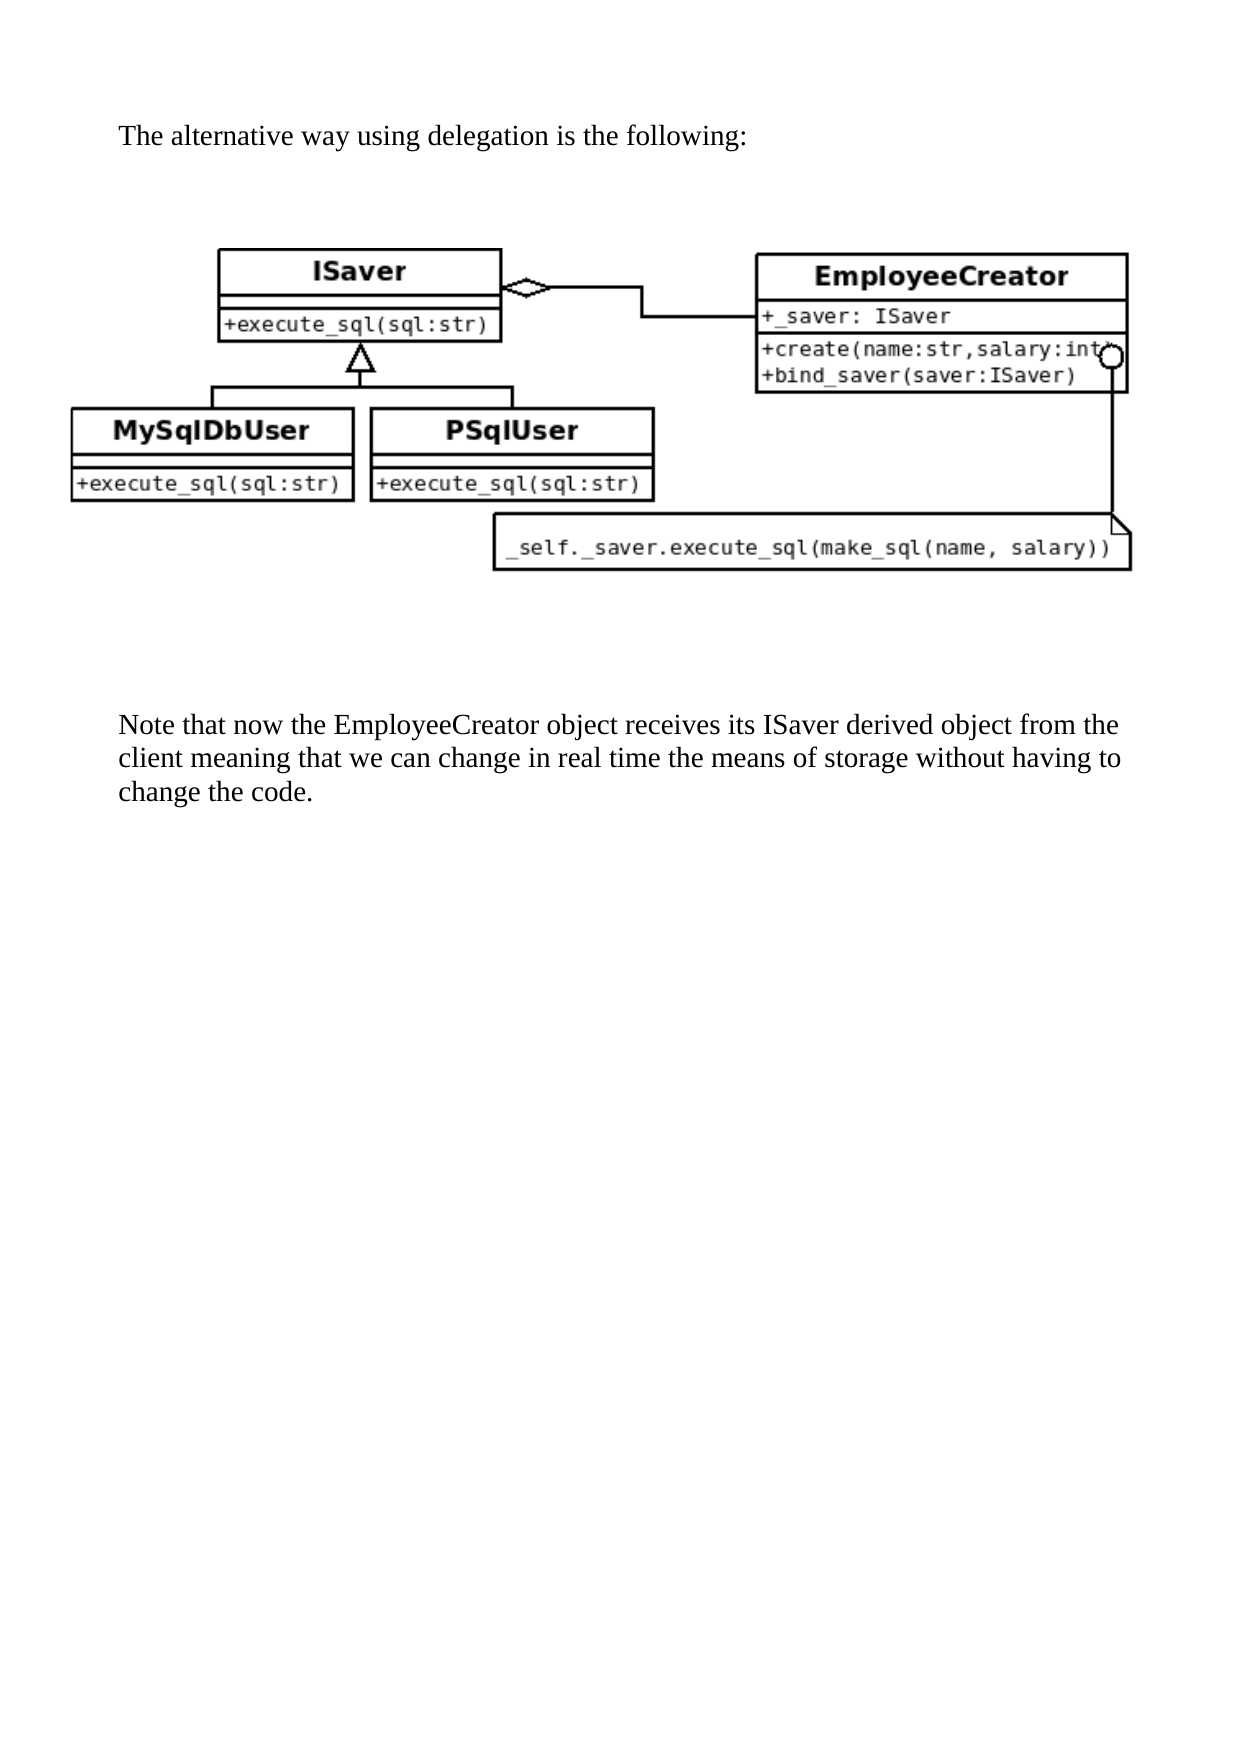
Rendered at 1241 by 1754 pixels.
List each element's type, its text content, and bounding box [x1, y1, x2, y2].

picture [70, 248, 1134, 573]
text Note that now the EmployeeCreator object receives its ISaver derived object from the client meaning that we can change in real time the means of storage without having to change the code. [118, 707, 1122, 808]
text The alternative way using delegation is the following: [118, 118, 1122, 152]
